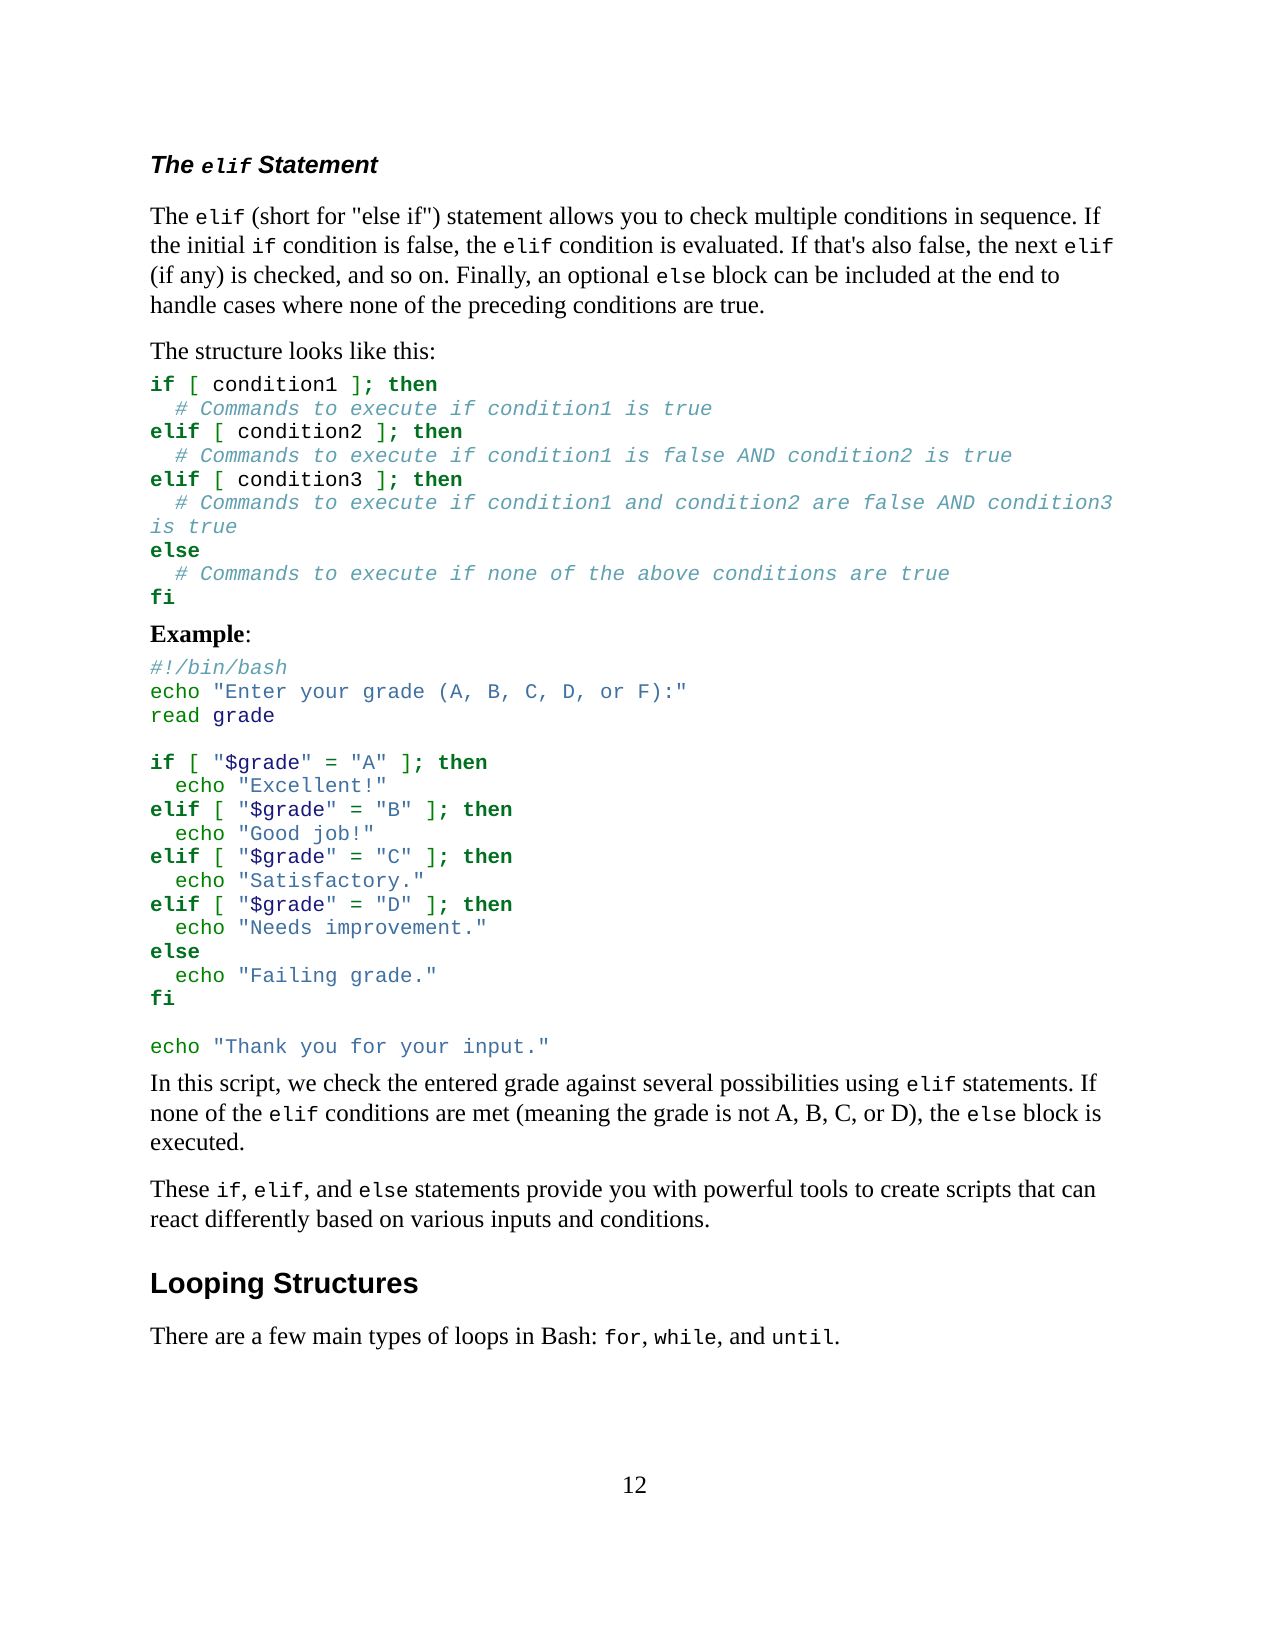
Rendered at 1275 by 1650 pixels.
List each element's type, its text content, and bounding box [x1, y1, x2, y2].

text # Commands to execute if none of the above conditions are true [150, 563, 1125, 587]
text else [150, 540, 1125, 563]
text # Commands to execute if condition1 is true [150, 398, 1125, 421]
text echo "Needs improvement." [150, 917, 1125, 941]
text The elif (short for "else if") statement allows you to check multiple conditions in sequence. If the initial if condition is false, the elif condition is evaluated. If that's also false, the next elif (if any) is checked, and so on. Finally, an optional else block can be included at the end to handle cases where none of the preceding conditions are true. [150, 201, 1125, 318]
text elif [ "$grade" = "C" ]; then [150, 846, 1125, 870]
text These if, elif, and else statements provide you with powerful tools to create scripts that can react differently based on various inputs and conditions. [150, 1174, 1125, 1232]
text fi [150, 587, 1125, 611]
subtitle The elif Statement [150, 150, 1125, 179]
text else [150, 941, 1125, 965]
text The structure looks like this: [150, 336, 1125, 365]
text echo "Satisfactory." [150, 870, 1125, 894]
text read grade [150, 704, 1125, 728]
text elif [ condition3 ]; then [150, 469, 1125, 492]
text if [ condition1 ]; then [150, 374, 1125, 398]
text There are a few main types of loops in Bash: for, while, and until. [150, 1321, 1125, 1351]
text echo "Excellent!" [150, 776, 1125, 799]
text echo "Good job!" [150, 823, 1125, 846]
text In this script, we check the entered grade against several possibilities using elif statements. If none of the elif conditions are met (meaning the grade is not A, B, C, or D), the else block is executed. [150, 1068, 1125, 1156]
text elif [ "$grade" = "B" ]; then [150, 799, 1125, 823]
text #!/bin/bash [150, 657, 1125, 681]
text if [ "$grade" = "A" ]; then [150, 752, 1125, 776]
text # Commands to execute if condition1 is false AND condition2 is true [150, 445, 1125, 469]
text fi [150, 988, 1125, 1012]
text echo "Failing grade." [150, 965, 1125, 988]
text # Commands to execute if condition1 and condition2 are false AND condition3 is true [150, 492, 1125, 540]
text elif [ "$grade" = "D" ]; then [150, 894, 1125, 917]
subtitle Looping Structures [150, 1266, 1125, 1300]
text echo "Thank you for your input." [150, 1036, 1125, 1059]
text echo "Enter your grade (A, B, C, D, or F):" [150, 681, 1125, 704]
text Example: [150, 619, 1125, 648]
text elif [ condition2 ]; then [150, 421, 1125, 445]
